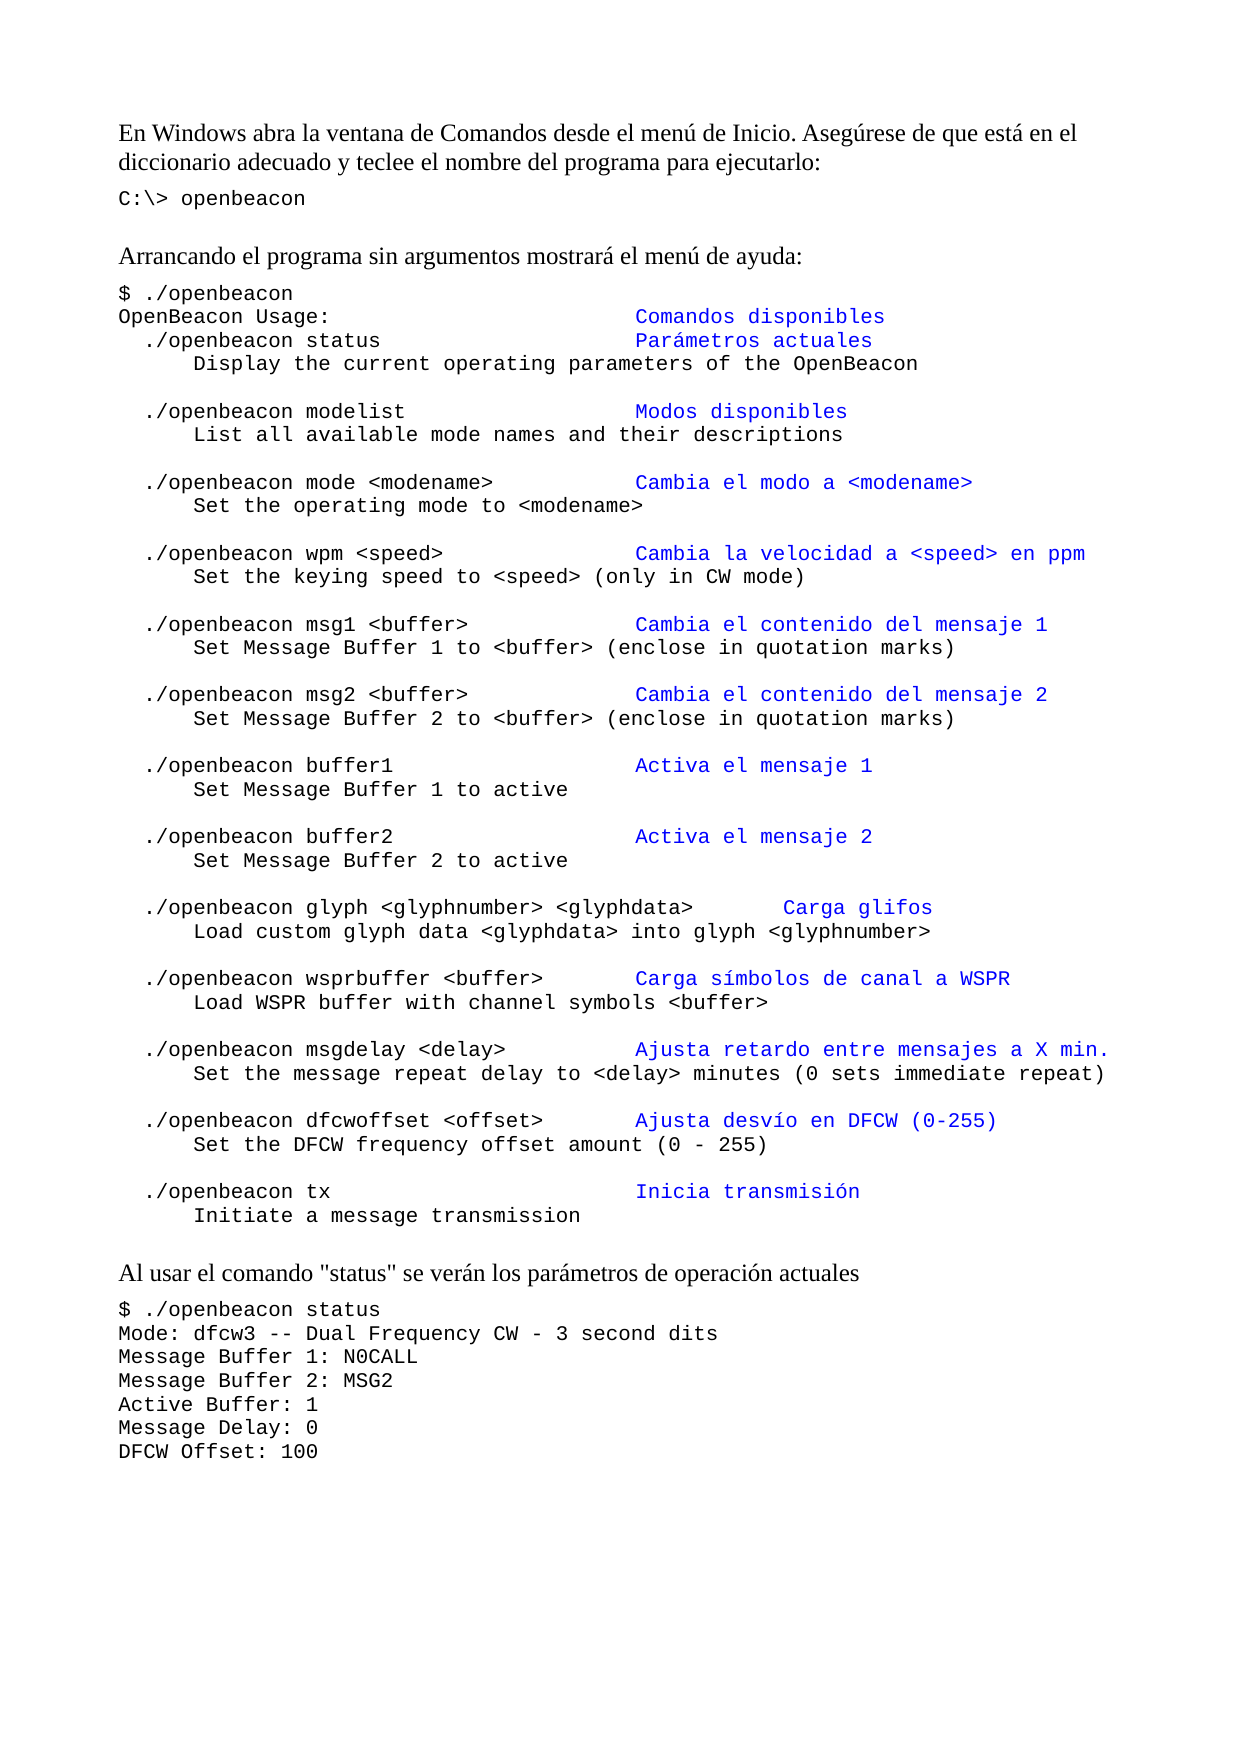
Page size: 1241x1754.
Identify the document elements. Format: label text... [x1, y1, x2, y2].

text Load custom glyph data <glyphdata> into glyph <glyphnumber> [118, 921, 1122, 944]
text ./openbeacon dfcwoffset <offset> Ajusta desvío en DFCW (0-255) [118, 1110, 1122, 1134]
text DFCW Offset: 100 [118, 1441, 1122, 1464]
text ./openbeacon buffer2 Activa el mensaje 2 [118, 826, 1122, 850]
text Initiate a message transmission [118, 1205, 1122, 1228]
text ./openbeacon wpm <speed> Cambia la velocidad a <speed> en ppm [118, 543, 1122, 566]
text $ ./openbeacon [118, 282, 1122, 306]
text OpenBeacon Usage: Comandos disponibles [118, 306, 1122, 330]
text Set the keying speed to <speed> (only in CW mode) [118, 566, 1122, 590]
text Set the DFCW frequency offset amount (0 - 255) [118, 1134, 1122, 1157]
text ./openbeacon status Parámetros actuales [118, 330, 1122, 353]
text Set the message repeat delay to <delay> minutes (0 sets immediate repeat) [118, 1063, 1122, 1086]
text C:\> openbeacon [118, 188, 1122, 212]
text Arrancando el programa sin argumentos mostrará el menú de ayuda: [118, 241, 1122, 270]
text Set Message Buffer 1 to active [118, 779, 1122, 803]
text ./openbeacon tx Inicia transmisión [118, 1181, 1122, 1205]
text Active Buffer: 1 [118, 1394, 1122, 1417]
text ./openbeacon msgdelay <delay> Ajusta retardo entre mensajes a X min. [118, 1039, 1122, 1063]
text $ ./openbeacon status [118, 1299, 1122, 1323]
text En Windows abra la ventana de Comandos desde el menú de Inicio. Asegúrese de que está en el diccionario adecuado y teclee el nombre del programa para ejecutarlo: [118, 118, 1122, 176]
text ./openbeacon msg1 <buffer> Cambia el contenido del mensaje 1 [118, 613, 1122, 637]
text Message Delay: 0 [118, 1417, 1122, 1441]
text ./openbeacon glyph <glyphnumber> <glyphdata> Carga glifos [118, 897, 1122, 921]
text Al usar el comando "status" se verán los parámetros de operación actuales [118, 1258, 1122, 1287]
text ./openbeacon buffer1 Activa el mensaje 1 [118, 755, 1122, 779]
text Set Message Buffer 2 to active [118, 850, 1122, 874]
text ./openbeacon msg2 <buffer> Cambia el contenido del mensaje 2 [118, 684, 1122, 708]
text Set the operating mode to <modename> [118, 495, 1122, 519]
text Display the current operating parameters of the OpenBeacon [118, 353, 1122, 377]
text ./openbeacon mode <modename> Cambia el modo a <modename> [118, 472, 1122, 495]
text Message Buffer 1: N0CALL [118, 1346, 1122, 1370]
text Load WSPR buffer with channel symbols <buffer> [118, 992, 1122, 1016]
text ./openbeacon modelist Modos disponibles [118, 401, 1122, 424]
text Mode: dfcw3 -- Dual Frequency CW - 3 second dits [118, 1323, 1122, 1346]
text Set Message Buffer 1 to <buffer> (enclose in quotation marks) [118, 637, 1122, 661]
text Message Buffer 2: MSG2 [118, 1370, 1122, 1394]
text Set Message Buffer 2 to <buffer> (enclose in quotation marks) [118, 708, 1122, 732]
text ./openbeacon wsprbuffer <buffer> Carga símbolos de canal a WSPR [118, 968, 1122, 992]
text List all available mode names and their descriptions [118, 424, 1122, 448]
